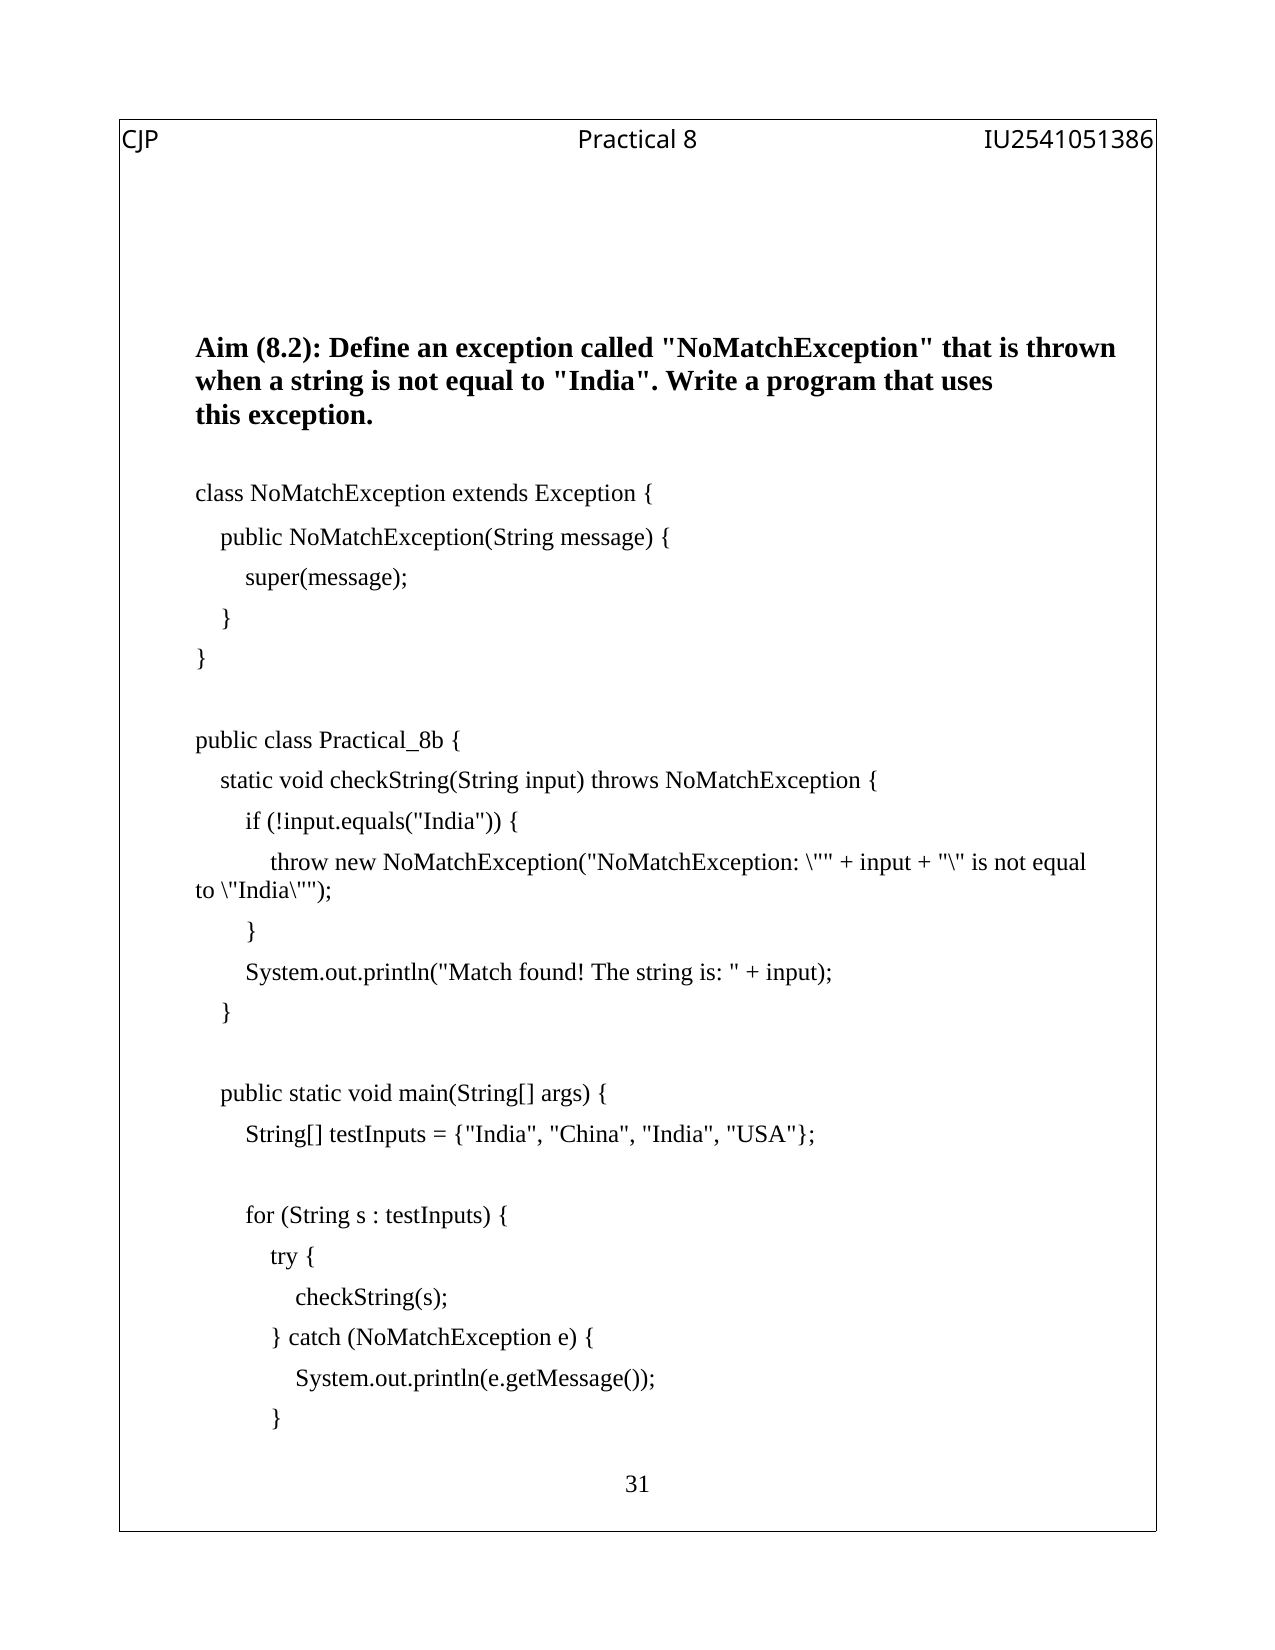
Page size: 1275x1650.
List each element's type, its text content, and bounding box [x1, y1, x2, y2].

text throw new NoMatchException("NoMatchException: \"" + input + "\" is not equal to \"India\""); [195, 847, 1154, 904]
text String[] testInputs = {"India", "China", "India", "USA"}; [195, 1119, 1154, 1148]
text public static void main(String[] args) { [195, 1078, 1154, 1107]
text System.out.println(e.getMessage()); [195, 1363, 1154, 1392]
text static void checkString(String input) throws NoMatchException { [195, 765, 1154, 794]
text System.out.println("Match found! The string is: " + input); [195, 957, 1154, 985]
text try { [195, 1241, 1154, 1270]
text when a string is not equal to "India". Write a program that uses [195, 363, 1154, 397]
text public class Practical_8b { [195, 725, 1154, 753]
text if (!input.equals("India")) { [195, 806, 1154, 835]
text } [195, 1403, 1154, 1432]
text this exception. [195, 397, 1154, 431]
text } [195, 603, 1154, 632]
text } [195, 997, 1154, 1026]
text } catch (NoMatchException e) { [195, 1322, 1154, 1351]
text public NoMatchException(String message) { [195, 522, 1154, 550]
text class NoMatchException extends Exception { [121, 470, 1154, 510]
text } [195, 643, 1154, 672]
text super(message); [195, 562, 1154, 591]
text Aim (8.2): Define an exception called "NoMatchException" that is thrown [195, 330, 1154, 363]
text for (String s : testInputs) { [195, 1200, 1154, 1229]
text } [195, 916, 1154, 945]
text checkString(s); [195, 1282, 1154, 1310]
